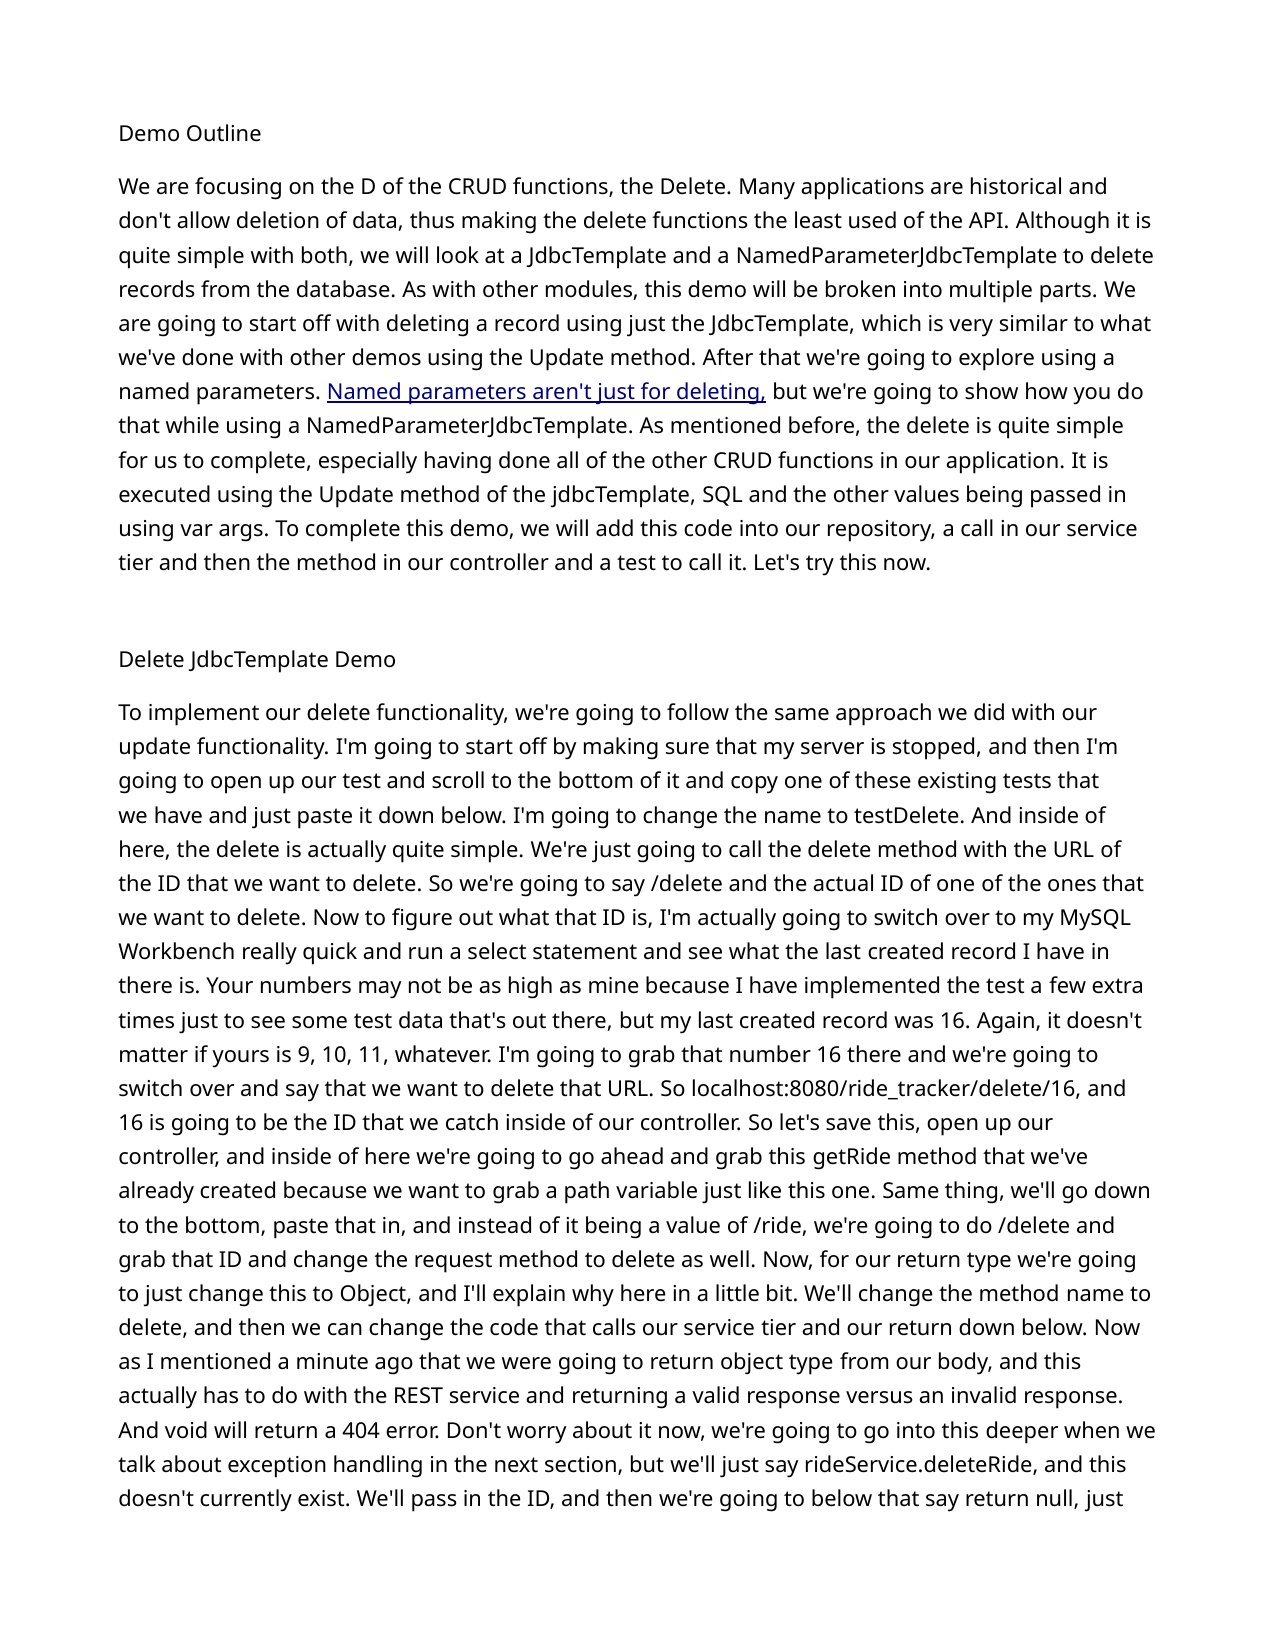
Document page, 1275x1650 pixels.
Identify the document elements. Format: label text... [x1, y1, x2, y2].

text To implement our delete functionality, we're going to follow the same approach we did with our update functionality. I'm going to start off by making sure that my server is stopped, and then I'm going to open up our test and scroll to the bottom of it and copy one of these existing tests that we have and just paste it down below. I'm going to change the name to testDelete. And inside of here, the delete is actually quite simple. We're just going to call the delete method with the URL of the ID that we want to delete. So we're going to say /delete and the actual ID of one of the ones that we want to delete. Now to figure out what that ID is, I'm actually going to switch over to my MySQL Workbench really quick and run a select statement and see what the last created record I have in there is. Your numbers may not be as high as mine because I have implemented the test a few extra times just to see some test data that's out there, but my last created record was 16. Again, it doesn't matter if yours is 9, 10, 11, whatever. I'm going to grab that number 16 there and we're going to switch over and say that we want to delete that URL. So localhost:8080/ride_tracker/delete/16, and 16 is going to be the ID that we catch inside of our controller. So let's save this, open up our controller, and inside of here we're going to go ahead and grab this getRide method that we've already created because we want to grab a path variable just like this one. Same thing, we'll go down to the bottom, paste that in, and instead of it being a value of /ride, we're going to do /delete and grab that ID and change the request method to delete as well. Now, for our return type we're going to just change this to Object, and I'll explain why here in a little bit. We'll change the method name to delete, and then we can change the code that calls our service tier and our return down below. Now as I mentioned a minute ago that we were going to return object type from our body, and this actually has to do with the REST service and returning a valid response versus an invalid response. And void will return a 404 error. Don't worry about it now, we're going to go into this deeper when we talk about exception handling in the next section, but we'll just say rideService.deleteRide, and this doesn't currently exist. We'll pass in the ID, and then we're going to below that say return null, just [118, 697, 1157, 1513]
subtitle Demo Outline [118, 118, 1157, 148]
subtitle Delete JdbcTemplate Demo [118, 644, 1157, 674]
text We are focusing on the D of the CRUD functions, the Delete. Many applications are historical and don't allow deletion of data, thus making the delete functions the least used of the API. Although it is quite simple with both, we will look at a JdbcTemplate and a NamedParameterJdbcTemplate to delete records from the database. As with other modules, this demo will be broken into multiple parts. We are going to start off with deleting a record using just the JdbcTemplate, which is very similar to what we've done with other demos using the Update method. After that we're going to explore using a named parameters. Named parameters aren't just for deleting, but we're going to show how you do that while using a NamedParameterJdbcTemplate. As mentioned before, the delete is quite simple for us to complete, especially having done all of the other CRUD functions in our application. It is executed using the Update method of the jdbcTemplate, SQL and the other values being passed in using var args. To complete this demo, we will add this code into our repository, a call in our service tier and then the method in our controller and a test to call it. Let's try this now. [118, 171, 1157, 577]
